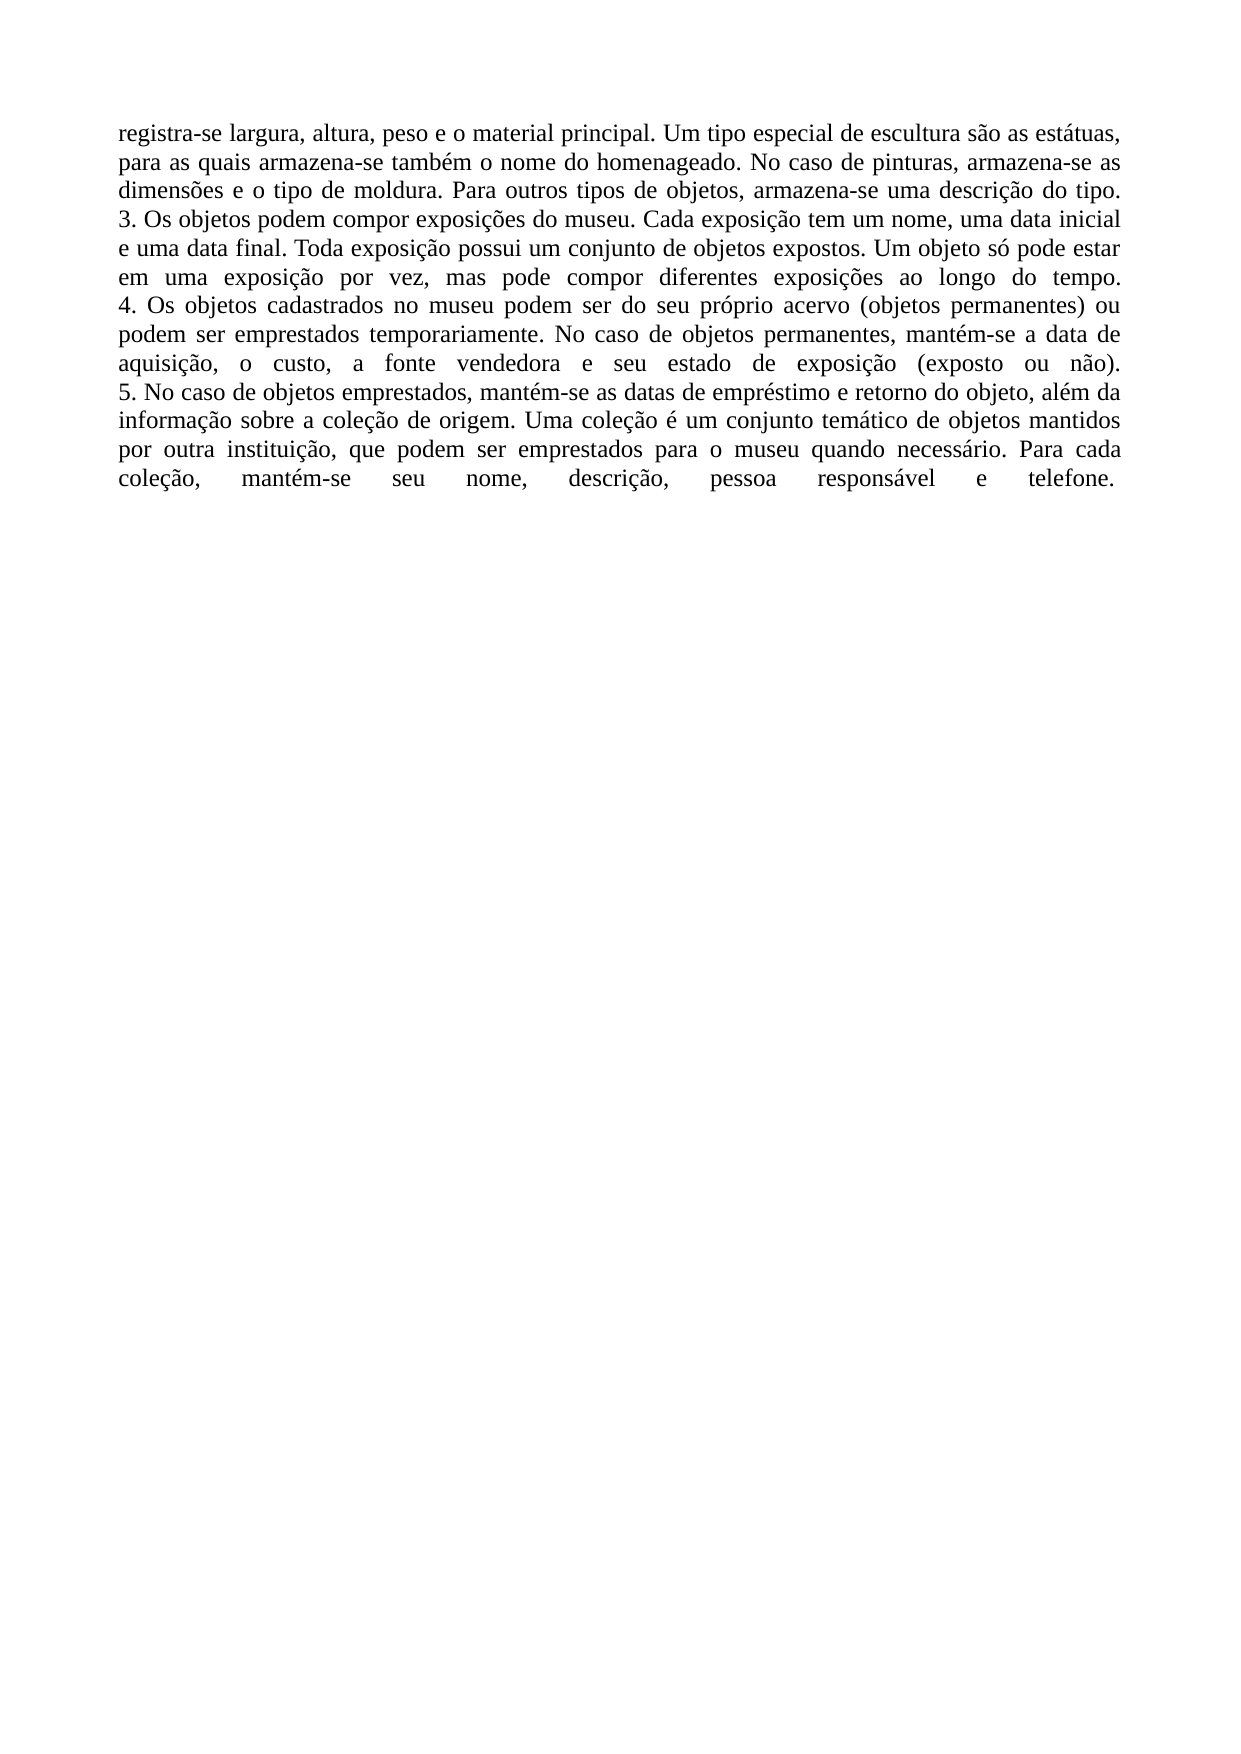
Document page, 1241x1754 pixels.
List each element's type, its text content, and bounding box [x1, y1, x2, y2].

text registra-se largura, altura, peso e o material principal. Um tipo especial de escultura são as estátuas, para as quais armazena-se também o nome do homenageado. No caso de pinturas, armazena-se as dimensões e o tipo de moldura. Para outros tipos de objetos, armazena-se uma descrição do tipo. 3. Os objetos podem compor exposições do museu. Cada exposição tem um nome, uma data inicial e uma data final. Toda exposição possui um conjunto de objetos expostos. Um objeto só pode estar em uma exposição por vez, mas pode compor diferentes exposições ao longo do tempo. 4. Os objetos cadastrados no museu podem ser do seu próprio acervo (objetos permanentes) ou podem ser emprestados temporariamente. No caso de objetos permanentes, mantém-se a data de aquisição, o custo, a fonte vendedora e seu estado de exposição (exposto ou não). 5. No caso de objetos emprestados, mantém-se as datas de empréstimo e retorno do objeto, além da informação sobre a coleção de origem. Uma coleção é um conjunto temático de objetos mantidos por outra instituição, que podem ser emprestados para o museu quando necessário. Para cada coleção, mantém-se seu nome, descrição, pessoa responsável e telefone. [118, 118, 1122, 521]
